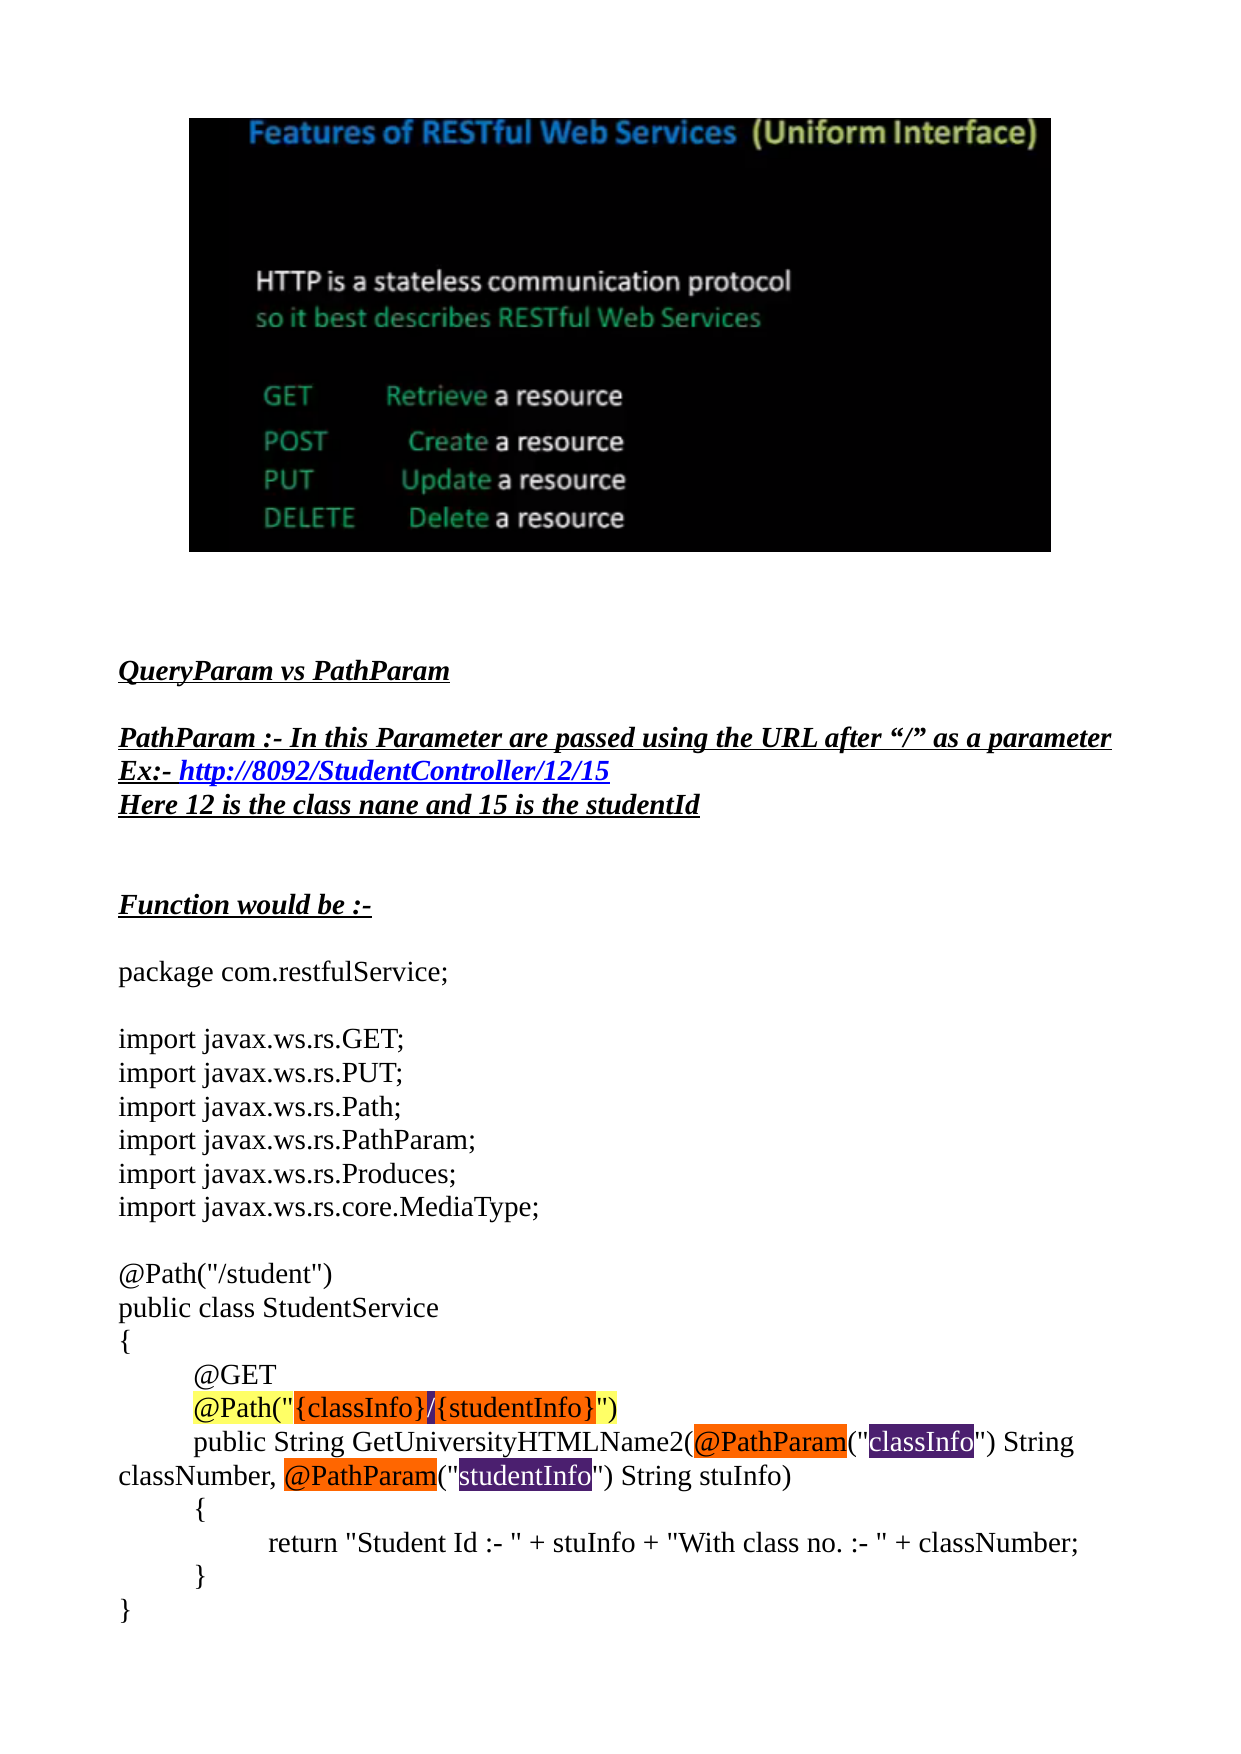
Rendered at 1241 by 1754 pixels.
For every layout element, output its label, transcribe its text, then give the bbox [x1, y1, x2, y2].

text import javax.ws.rs.GET; [118, 1022, 1122, 1055]
text PathParam :- In this Parameter are passed using the URL after “/” as a parameter [118, 720, 1122, 753]
text import javax.ws.rs.Path; [118, 1089, 1122, 1122]
text { [118, 1323, 1122, 1357]
text } [118, 1592, 1122, 1625]
text } [118, 1558, 1122, 1592]
text return "Student Id :- " + stuInfo + "With class no. :- " + classNumber; [118, 1525, 1122, 1558]
text Function would be :- [118, 887, 1122, 921]
text QueryParam vs PathParam [118, 653, 1122, 686]
picture [189, 118, 1051, 552]
text public class StudentService [118, 1290, 1122, 1323]
text @GET [118, 1357, 1122, 1391]
text package com.restfulService; [118, 954, 1122, 988]
text @Path("/student") [118, 1256, 1122, 1290]
text { [118, 1491, 1122, 1525]
text Ex:- http://8092/StudentController/12/15 [118, 753, 1122, 787]
text Here 12 is the class nane and 15 is the studentId [118, 787, 1122, 820]
text import javax.ws.rs.PUT; [118, 1055, 1122, 1089]
text import javax.ws.rs.core.MediaType; [118, 1189, 1122, 1223]
text @Path("{classInfo}/{studentInfo}") [118, 1391, 1122, 1424]
text import javax.ws.rs.Produces; [118, 1156, 1122, 1189]
text public String GetUniversityHTMLName2(@PathParam("classInfo") String classNumber, @PathParam("studentInfo") String stuInfo) [118, 1424, 1122, 1491]
text import javax.ws.rs.PathParam; [118, 1122, 1122, 1156]
